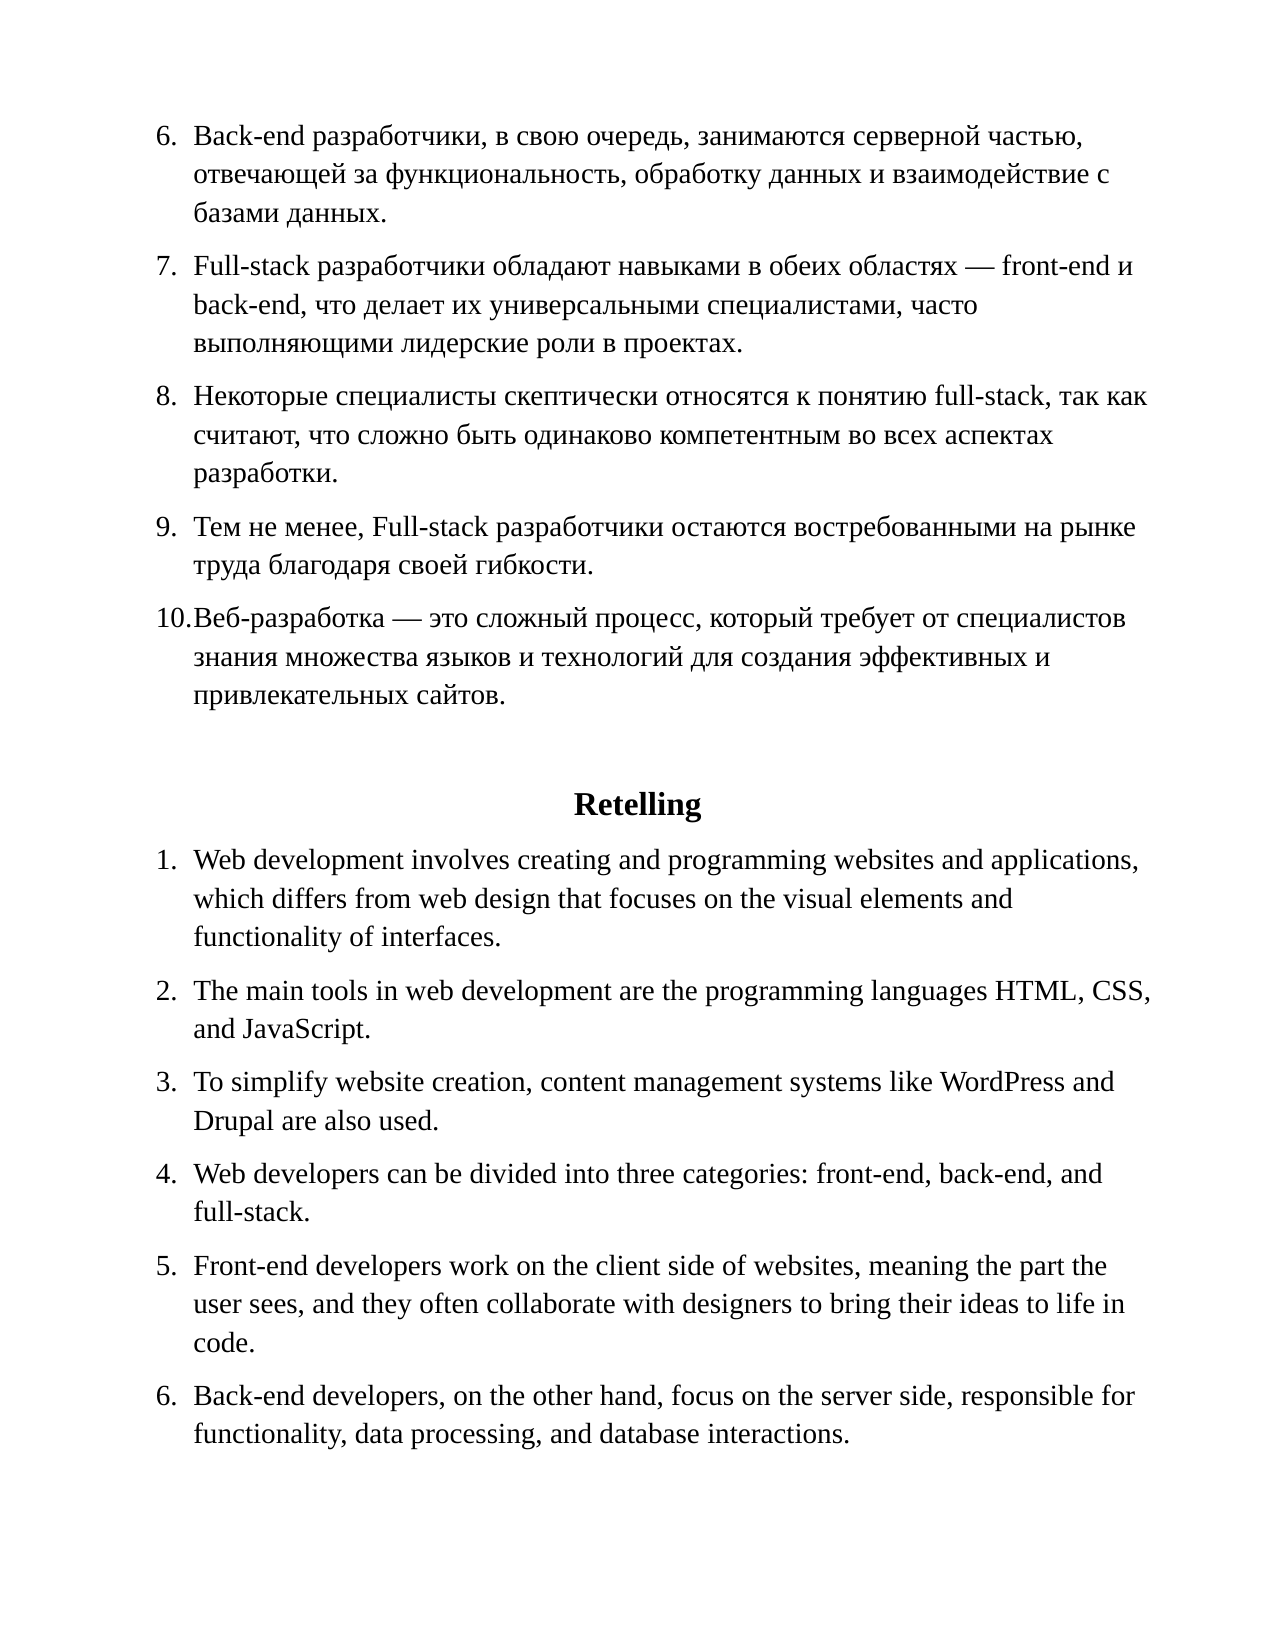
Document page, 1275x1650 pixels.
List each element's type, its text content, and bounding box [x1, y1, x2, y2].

list Тем не менее, Full-stack разработчики остаются востребованными на рынке труда благодаря своей гибкости. [156, 509, 1157, 581]
list Back-end разработчики, в свою очередь, занимаются серверной частью, отвечающей за функциональность, обработку данных и взаимодействие с базами данных. [156, 118, 1157, 229]
list Front-end developers work on the client side of websites, meaning the part the user sees, and they often collaborate with designers to bring their ideas to life in code. [156, 1248, 1157, 1358]
list Веб-разработка — это сложный процесс, который требует от специалистов знания множества языков и технологий для создания эффективных и привлекательных сайтов. [156, 600, 1157, 711]
list Web development involves creating and programming websites and applications, which differs from web design that focuses on the visual elements and functionality of interfaces. [156, 842, 1157, 953]
list The main tools in web development are the programming languages HTML, CSS, and JavaScript. [156, 973, 1157, 1045]
list Web developers can be divided into three categories: front-end, back-end, and full-stack. [156, 1156, 1157, 1228]
list Back-end developers, on the other hand, focus on the server side, responsible for functionality, data processing, and database interactions. [156, 1378, 1157, 1450]
list Некоторые специалисты скептически относятся к понятию full-stack, так как считают, что сложно быть одинаково компетентным во всех аспектах разработки. [156, 378, 1157, 489]
list To simplify website creation, content management systems like WordPress and Drupal are also used. [156, 1064, 1157, 1136]
text Retelling [118, 784, 1157, 822]
list Full-stack разработчики обладают навыками в обеих областях — front-end и back-end, что делает их универсальными специалистами, часто выполняющими лидерские роли в проектах. [156, 248, 1157, 359]
